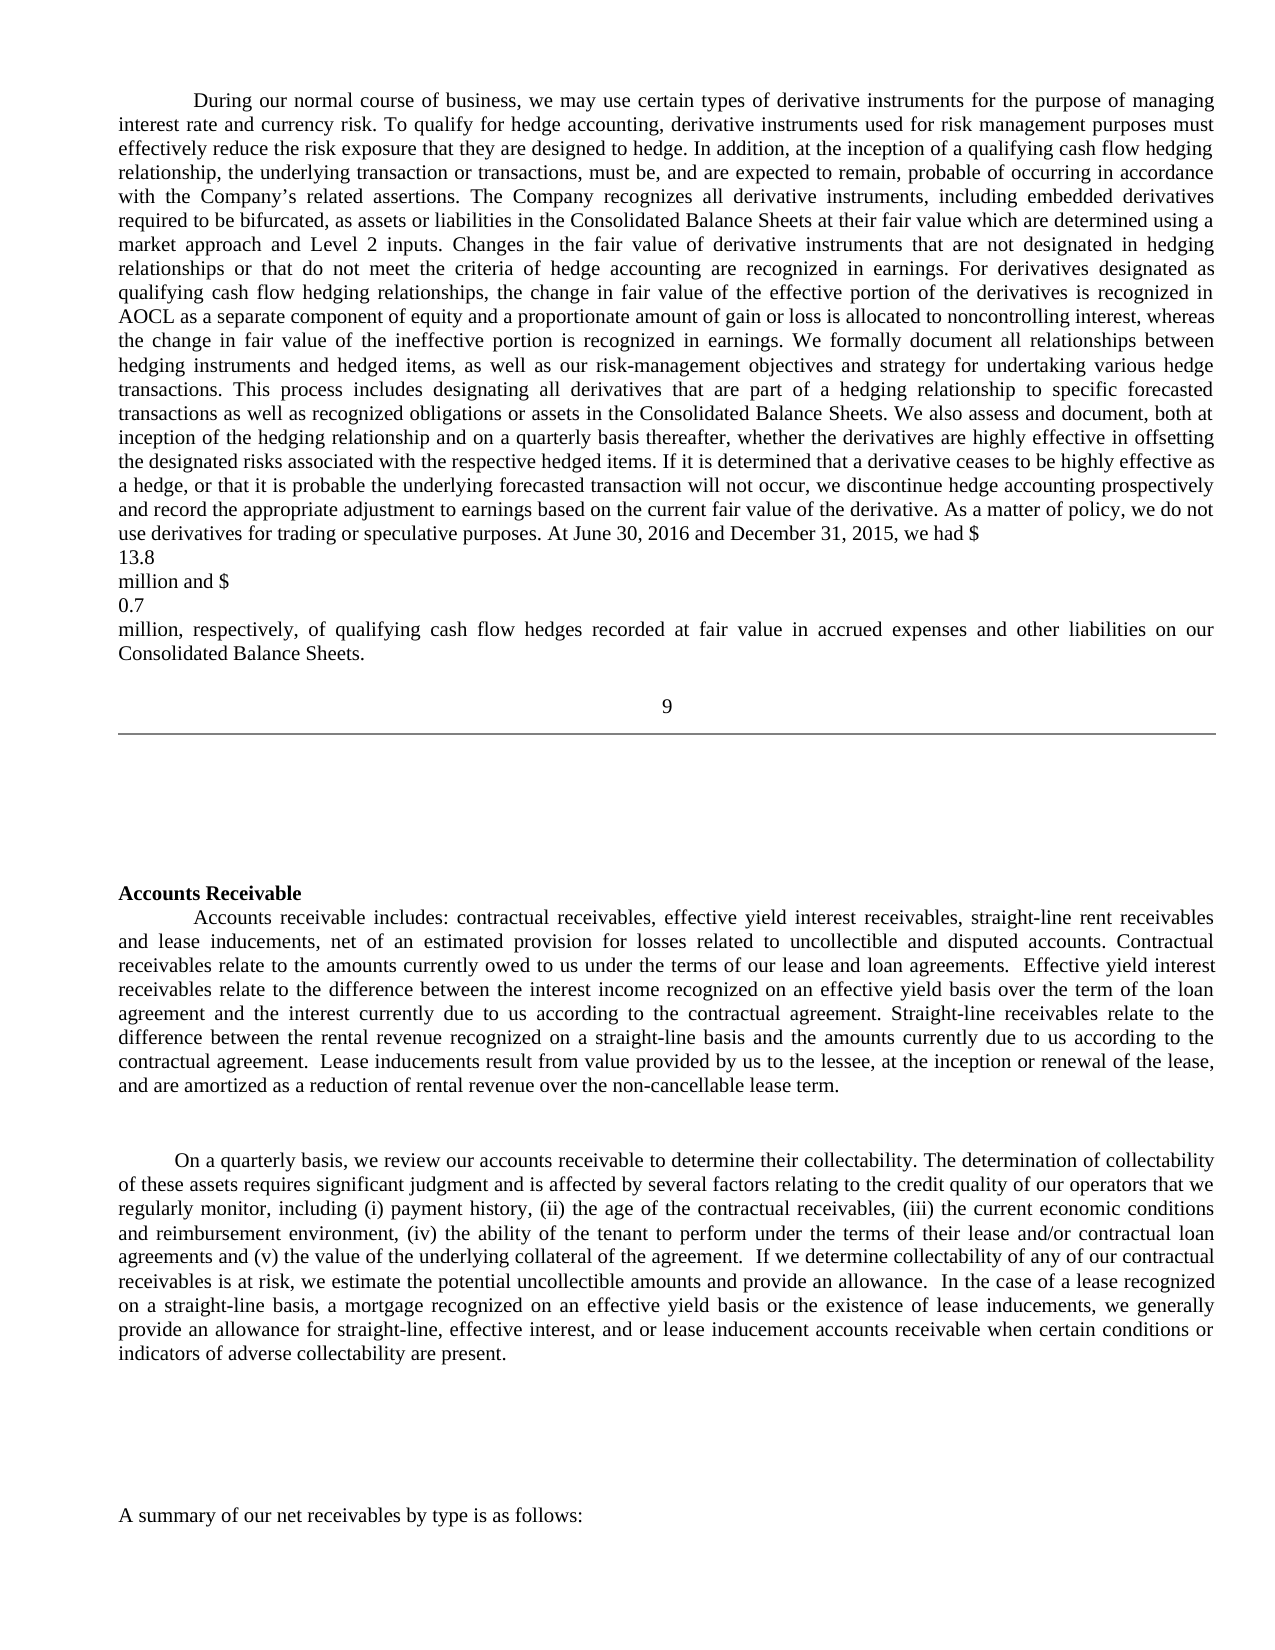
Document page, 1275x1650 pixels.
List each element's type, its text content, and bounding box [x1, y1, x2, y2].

text Accounts Receivable [118, 881, 1216, 904]
text million and $ [118, 569, 1216, 593]
text Accounts receivable includes: contractual receivables, effective yield interest receivables, straight-line rent receivables and lease inducements, net of an estimated provision for losses related to uncollectible and disputed accounts. Contractual receivables relate to the amounts currently owed to us under the terms of our lease and loan agreements. Effective yield interest receivables relate to the difference between the interest income recognized on an effective yield basis over the term of the loan agreement and the interest currently due to us according to the contractual agreement. Straight-line receivables relate to the difference between the rental revenue recognized on a straight-line basis and the amounts currently due to us according to the contractual agreement. Lease inducements result from value provided by us to the lessee, at the inception or renewal of the lease, and are amortized as a reduction of rental revenue over the non-cancellable lease term. [118, 904, 1216, 1097]
text 13.8 [118, 545, 1216, 569]
text million, respectively, of qualifying cash flow hedges recorded at fair value in accrued expenses and other liabilities on our Consolidated Balance Sheets. [118, 617, 1216, 665]
text During our normal course of business, we may use certain types of derivative instruments for the purpose of managing interest rate and currency risk. To qualify for hedge accounting, derivative instruments used for risk management purposes must effectively reduce the risk exposure that they are designed to hedge. In addition, at the inception of a qualifying cash flow hedging relationship, the underlying transaction or transactions, must be, and are expected to remain, probable of occurring in accordance with the Company’s related assertions. The Company recognizes all derivative instruments, including embedded derivatives required to be bifurcated, as assets or liabilities in the Consolidated Balance Sheets at their fair value which are determined using a market approach and Level 2 inputs. Changes in the fair value of derivative instruments that are not designated in hedging relationships or that do not meet the criteria of hedge accounting are recognized in earnings. For derivatives designated as qualifying cash flow hedging relationships, the change in fair value of the effective portion of the derivatives is recognized in AOCL as a separate component of equity and a proportionate amount of gain or loss is allocated to noncontrolling interest, whereas the change in fair value of the ineffective portion is recognized in earnings. We formally document all relationships between hedging instruments and hedged items, as well as our risk-management objectives and strategy for undertaking various hedge transactions. This process includes designating all derivatives that are part of a hedging relationship to specific forecasted transactions as well as recognized obligations or assets in the Consolidated Balance Sheets. We also assess and document, both at inception of the hedging relationship and on a quarterly basis thereafter, whether the derivatives are highly effective in offsetting the designated risks associated with the respective hedged items. If it is determined that a derivative ceases to be highly effective as a hedge, or that it is probable the underlying forecasted transaction will not occur, we discontinue hedge accounting prospectively and record the appropriate adjustment to earnings based on the current fair value of the derivative. As a matter of policy, we do not use derivatives for trading or speculative purposes. At June 30, 2016 and December 31, 2015, we had $ [118, 88, 1216, 545]
text 9 [118, 694, 1216, 718]
text 0.7 [118, 593, 1216, 617]
text A summary of our net receivables by type is as follows: [118, 1503, 1216, 1527]
text On a quarterly basis, we review our accounts receivable to determine their collectability. The determination of collectability of these assets requires significant judgment and is affected by several factors relating to the credit quality of our operators that we regularly monitor, including (i) payment history, (ii) the age of the contractual receivables, (iii) the current economic conditions and reimbursement environment, (iv) the ability of the tenant to perform under the terms of their lease and/or contractual loan agreements and (v) the value of the underlying collateral of the agreement. If we determine collectability of any of our contractual receivables is at risk, we estimate the potential uncollectible amounts and provide an allowance. In the case of a lease recognized on a straight-line basis, a mortgage recognized on an effective yield basis or the existence of lease inducements, we generally provide an allowance for straight-line, effective interest, and or lease inducement accounts receivable when certain conditions or indicators of adverse collectability are present. [118, 1148, 1216, 1365]
